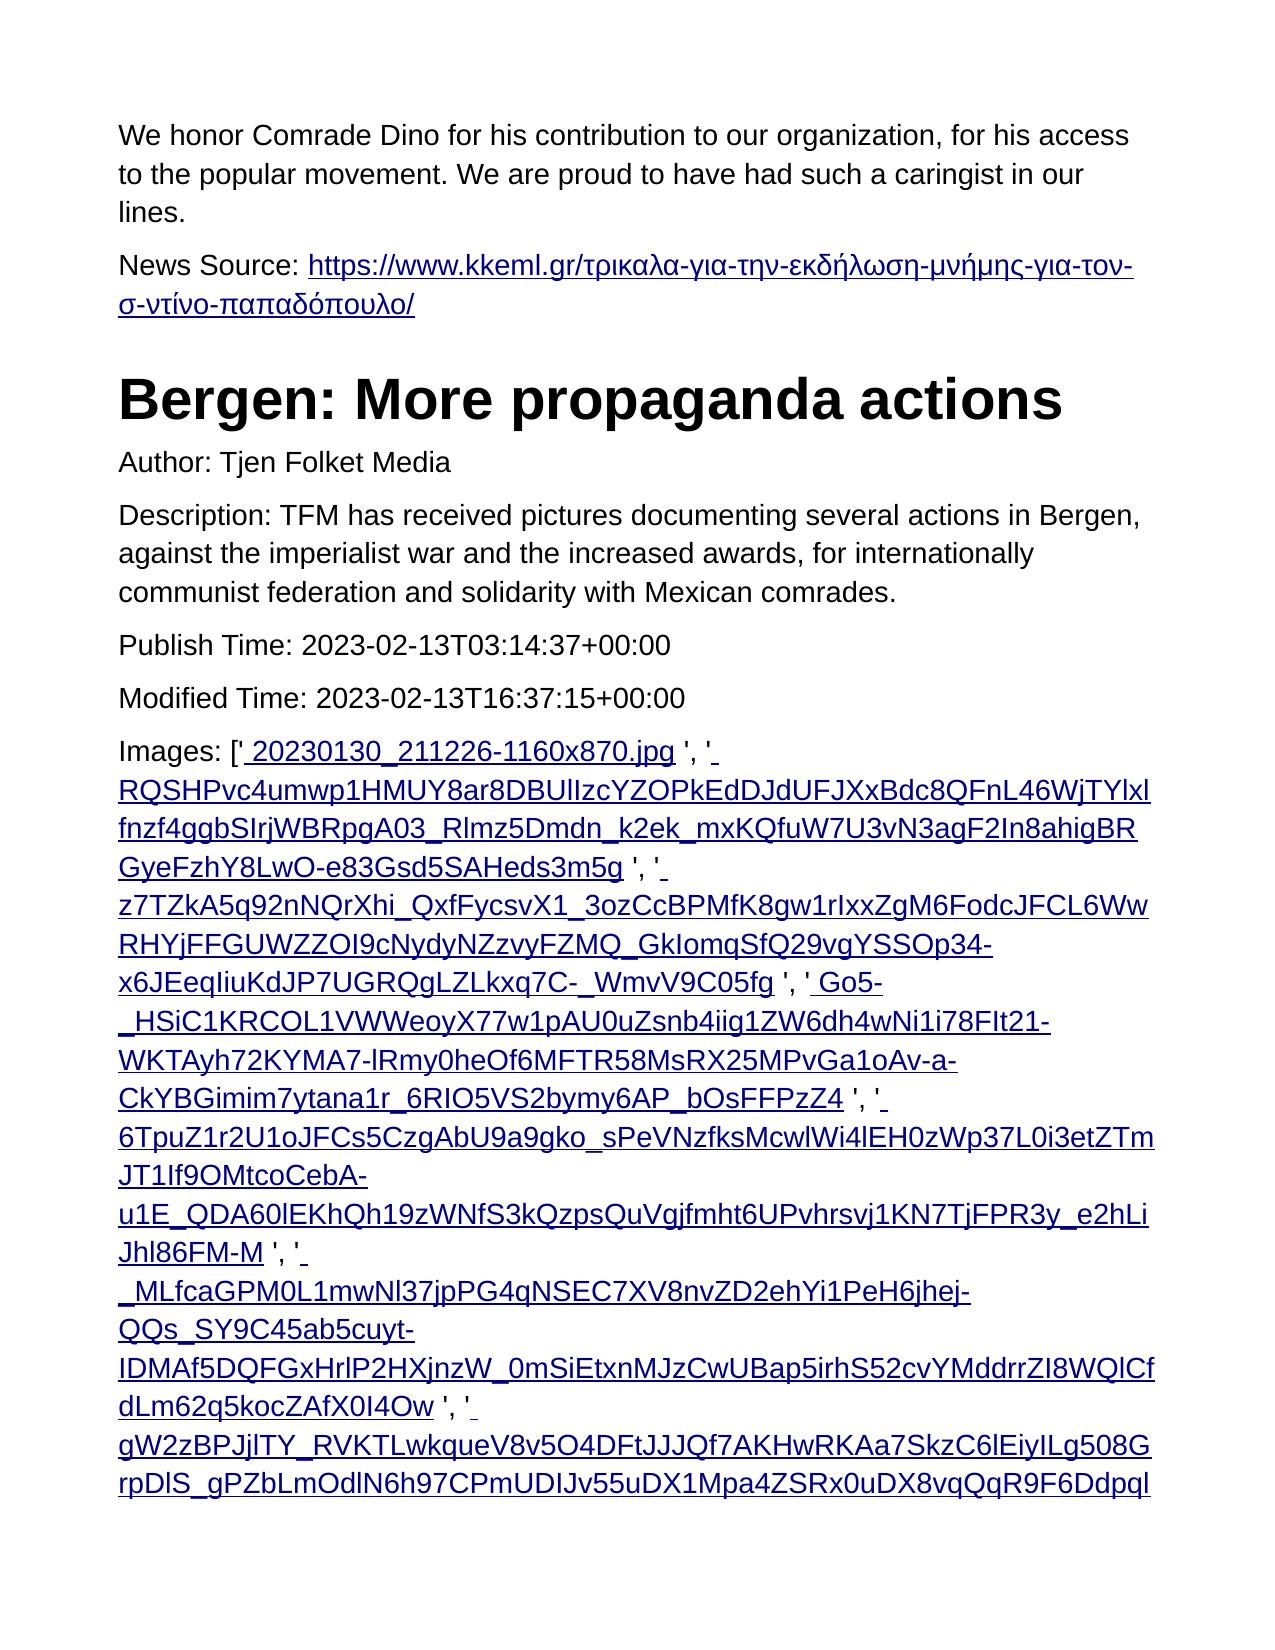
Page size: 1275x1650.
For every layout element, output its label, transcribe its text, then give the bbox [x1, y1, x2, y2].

text Description: TFM has received pictures documenting several actions in Bergen, against the imperialist war and the increased awards, for internationally communist federation and solidarity with Mexican comrades. [118, 498, 1157, 608]
subtitle Bergen: More propaganda actions [118, 365, 1157, 432]
text Publish Time: 2023-02-13T03:14:37+00:00 [118, 628, 1157, 661]
text We honor Comrade Dino for his contribution to our organization, for his access to the popular movement. We are proud to have had such a caringist in our lines. [118, 118, 1157, 229]
text Author: Tjen Folket Media [118, 444, 1157, 478]
text News Source: https://www.kkeml.gr/τρικαλα-για-την-εκδήλωση-μνήμης-για-τον-σ-ντίνο-παπαδόπουλο/ [118, 248, 1157, 320]
text Modified Time: 2023-02-13T16:37:15+00:00 [118, 681, 1157, 714]
text Images: [' 20230130_211226-1160x870.jpg ', ' RQSHPvc4umwp1HMUY8ar8DBUlIzcYZOPkEdDJdUFJXxBdc8QFnL46WjTYlxlfnzf4ggbSIrjWBRpgA03_Rlmz5Dmdn_k2ek_mxKQfuW7U3vN3agF2In8ahigBRGyeFzhY8LwO-e83Gsd5SAHeds3m5g ', ' z7TZkA5q92nNQrXhi_QxfFycsvX1_3ozCcBPMfK8gw1rIxxZgM6FodcJFCL6WwRHYjFFGUWZZOI9cNydyNZzvyFZMQ_GkIomqSfQ29vgYSSOp34-x6JEeqIiuKdJP7UGRQgLZLkxq7C-_WmvV9C05fg ', ' Go5-_HSiC1KRCOL1VWWeoyX77w1pAU0uZsnb4iig1ZW6dh4wNi1i78FIt21-WKTAyh72KYMA7-lRmy0heOf6MFTR58MsRX25MPvGa1oAv-a-CkYBGimim7ytana1r_6RIO5VS2bymy6AP_bOsFFPzZ4 ', ' 6TpuZ1r2U1oJFCs5CzgAbU9a9gko_sPeVNzfksMcwlWi4lEH0zWp37L0i3etZTmJT1If9OMtcoCebA-u1E_QDA60lEKhQh19zWNfS3kQzpsQuVgjfmht6UPvhrsvj1KN7TjFPR3y_e2hLiJhl86FM-M ', ' _MLfcaGPM0L1mwNl37jpPG4qNSEC7XV8nvZD2ehYi1PeH6jhej-QQs_SY9C45ab5cuyt-IDMAf5DQFGxHrlP2HXjnzW_0mSiEtxnMJzCwUBap5irhS52cvYMddrrZI8WQlCfdLm62q5kocZAfX0I4Ow ', ' gW2zBPJjlTY_RVKTLwkqueV8v5O4DFtJJJQf7AKHwRKAa7SkzC6lEiyILg508GrpDlS_gPZbLmOdlN6h97CPmUDIJv55uDX1Mpa4ZSRx0uDX8vqQqR9F6Ddpql [118, 734, 1157, 1500]
